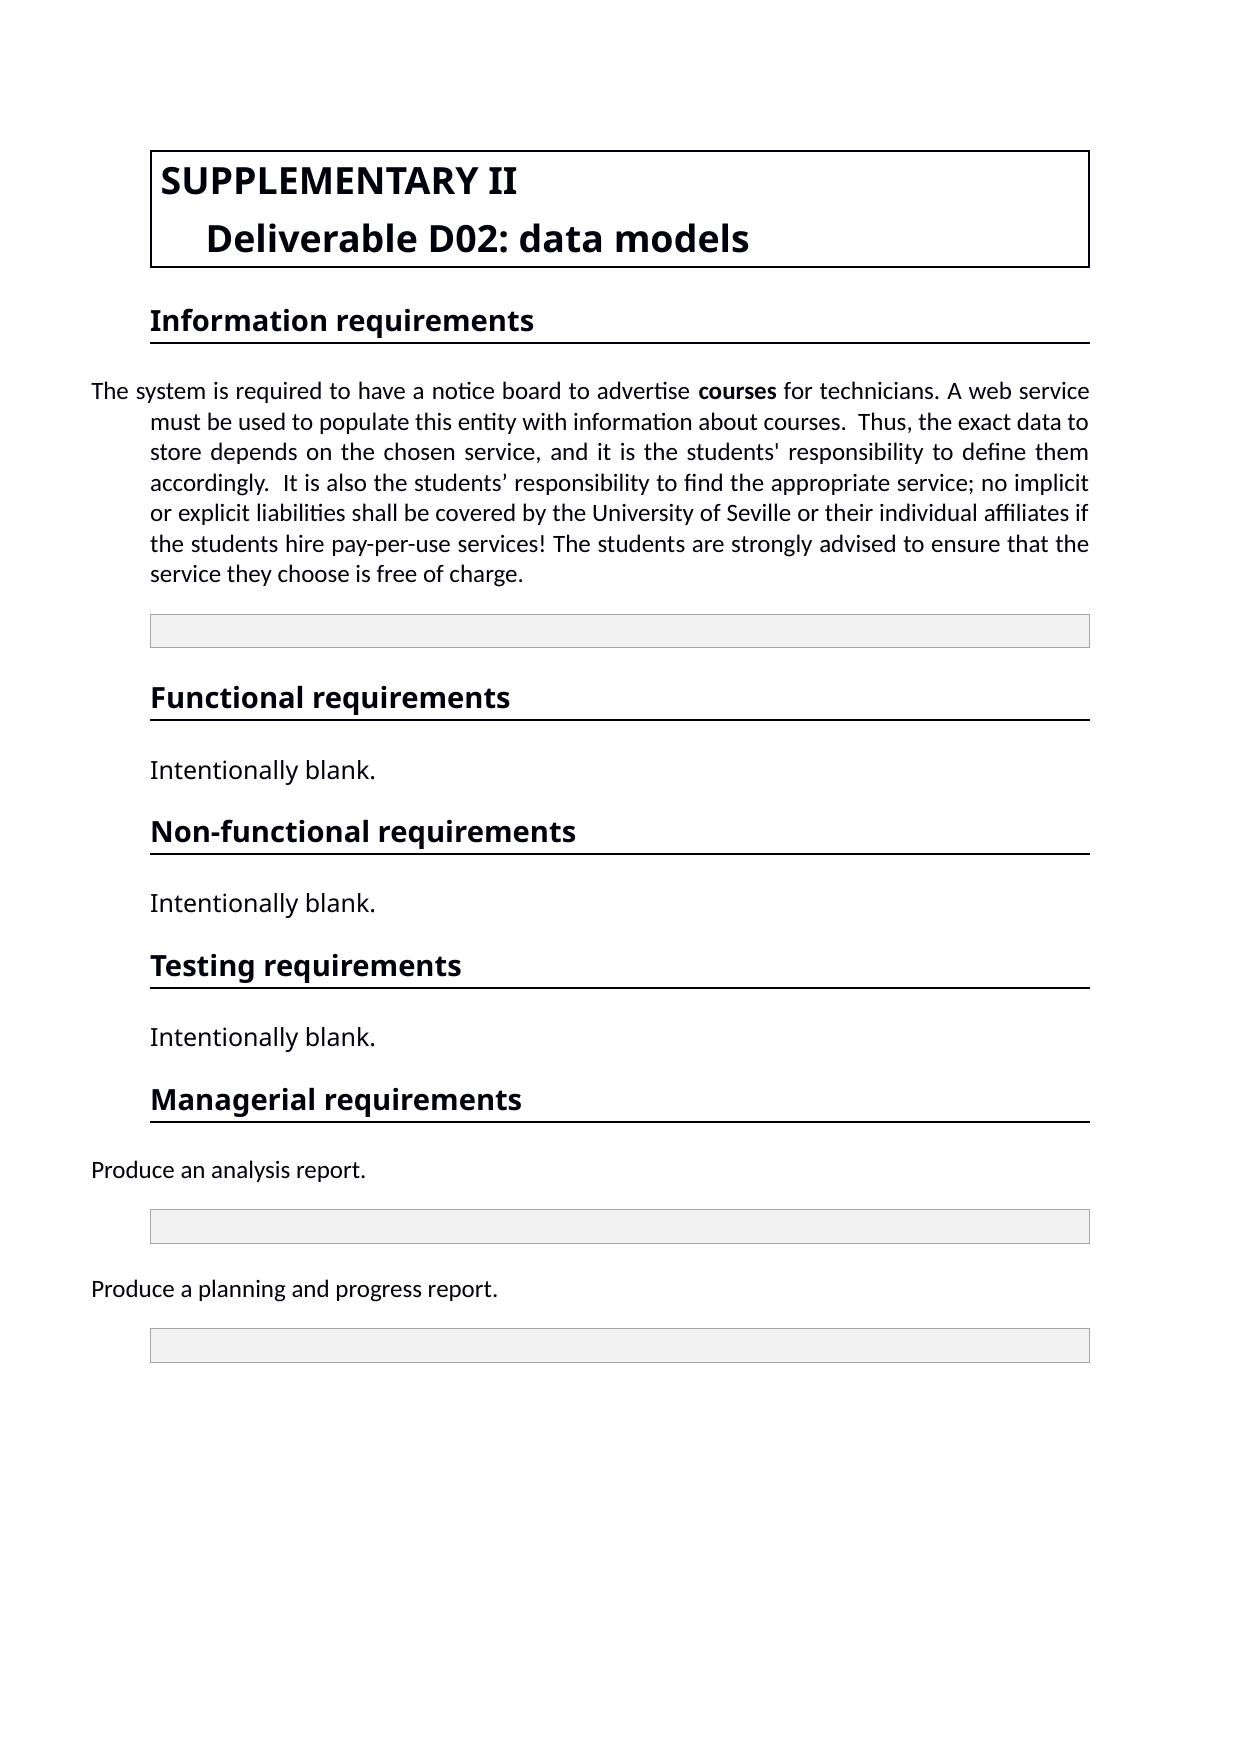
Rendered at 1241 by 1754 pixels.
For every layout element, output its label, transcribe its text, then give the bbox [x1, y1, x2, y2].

subtitle Managerial requirements [150, 1079, 1090, 1121]
subtitle The system is required to have a notice board to advertise courses for technicians. A web service must be used to populate this entity with information about courses. Thus, the exact data to store depends on the chosen service, and it is the students' responsibility to define them accordingly. It is also the students’ responsibility to find the appropriate service; no implicit or explicit liabilities shall be covered by the University of Seville or their individual affiliates if the students hire pay-per-use services! The students are strongly advised to ensure that the service they choose is free of charge. [91, 375, 1090, 589]
subtitle Functional requirements [150, 677, 1090, 719]
text Intentionally blank. [150, 1020, 1090, 1054]
subtitle Information requirements [150, 301, 1090, 342]
subtitle SUPPLEMENTARY II Deliverable D02: data models [152, 152, 1088, 266]
subtitle Produce a planning and progress report. [91, 1273, 1090, 1303]
subtitle Non-functional requirements [150, 811, 1090, 853]
text Intentionally blank. [150, 886, 1090, 920]
text Intentionally blank. [150, 752, 1090, 786]
subtitle Produce an analysis report. [91, 1154, 1090, 1184]
subtitle Testing requirements [150, 945, 1090, 987]
